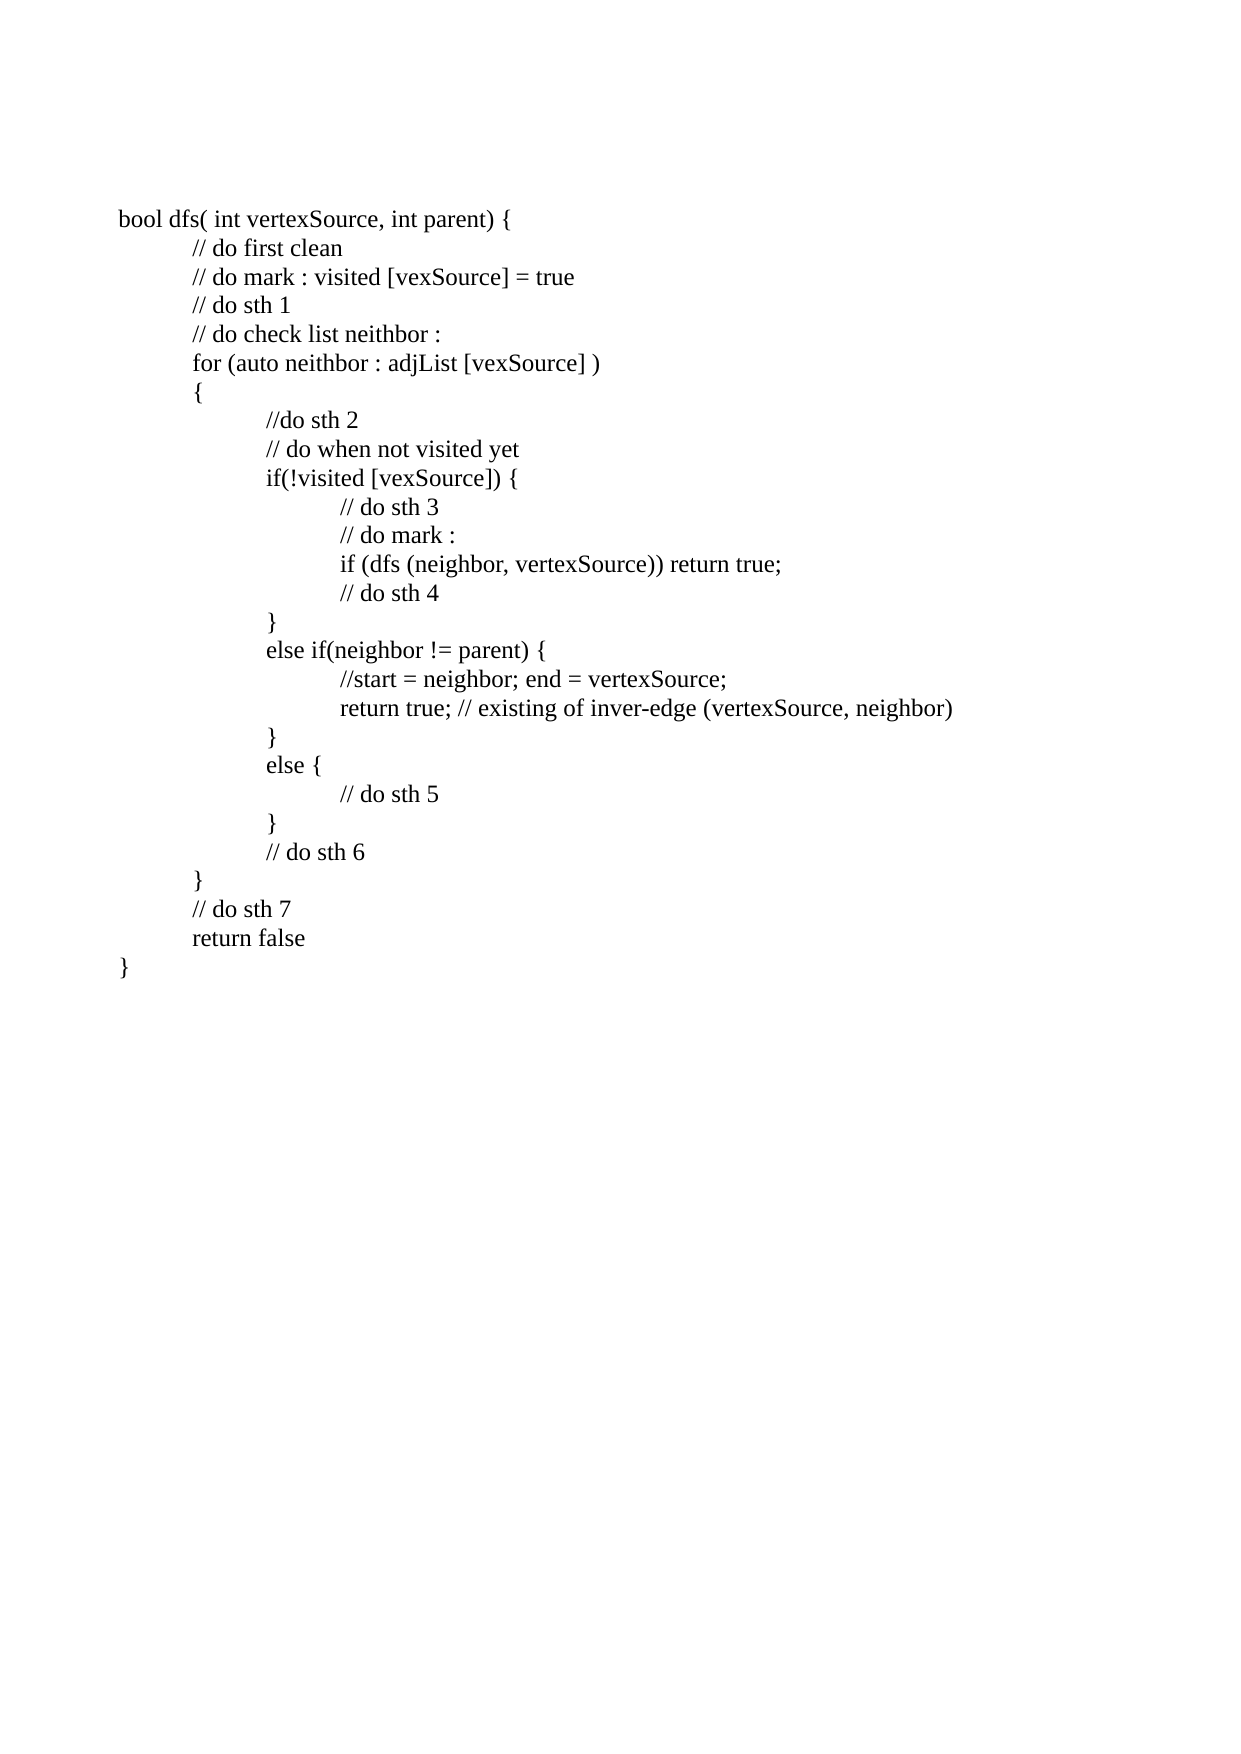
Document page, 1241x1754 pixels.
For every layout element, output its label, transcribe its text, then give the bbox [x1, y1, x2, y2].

text // do sth 7 [118, 894, 1122, 923]
text } [118, 808, 1122, 837]
text else if(neighbor != parent) { [118, 636, 1122, 664]
text // do sth 3 [118, 492, 1122, 521]
text // do first clean [118, 233, 1122, 262]
text for (auto neithbor : adjList [vexSource] ) [118, 348, 1122, 377]
text // do check list neithbor : [118, 319, 1122, 348]
text if (dfs (neighbor, vertexSource)) return true; [118, 549, 1122, 578]
text // do mark : [118, 521, 1122, 549]
text return true; // existing of inver-edge (vertexSource, neighbor) [118, 693, 1122, 722]
text // do sth 4 [118, 578, 1122, 607]
text return false [118, 923, 1122, 952]
text if(!visited [vexSource]) { [118, 463, 1122, 492]
text // do mark : visited [vexSource] = true [118, 262, 1122, 291]
text } [118, 952, 1122, 981]
text else { [118, 751, 1122, 779]
text // do sth 1 [118, 291, 1122, 319]
text //do sth 2 [118, 406, 1122, 434]
text bool dfs( int vertexSource, int parent) { [118, 204, 1122, 233]
text } [118, 722, 1122, 751]
text // do sth 6 [118, 837, 1122, 866]
text { [118, 377, 1122, 406]
text } [118, 607, 1122, 636]
text // do when not visited yet [118, 434, 1122, 463]
text } [118, 866, 1122, 894]
text //start = neighbor; end = vertexSource; [118, 664, 1122, 693]
text // do sth 5 [118, 779, 1122, 808]
